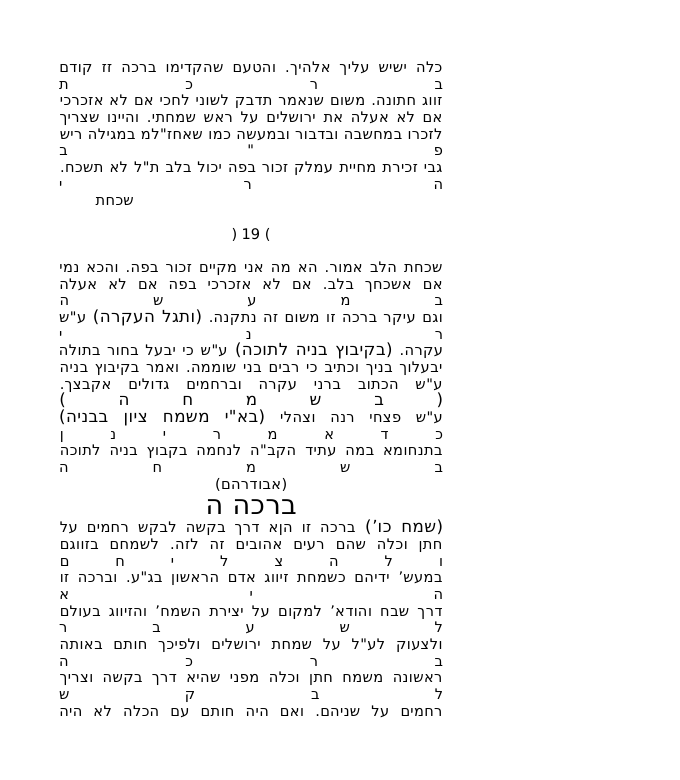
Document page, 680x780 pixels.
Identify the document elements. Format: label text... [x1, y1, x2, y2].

text אם אשכחך בלב. אם לא אזכרכי בפה אם לא אעלה במעשה [59, 276, 443, 309]
text לזכרו במחשבה ובדבור ובמעשה כמו שאחז"למ במגילה ריש פ"ב [59, 126, 443, 159]
text דרך שבח והודא’ למקום על יצירת השמח’ והזיווג בעולם לשעבר [59, 603, 443, 636]
text (שמח כו’) ברכה זו הןא דרך בקשה לבקש רחמים על [59, 519, 443, 536]
text עקרה. (בקיבוץ בניה לתוכה) ע"ש כי יבעל בחור בתולה [59, 342, 443, 359]
text שכחת [59, 192, 443, 209]
text שכחת הלב אמור. הא מה אני מקיים זכור בפה. והכא נמי [59, 259, 443, 276]
text ) 19 ( [59, 226, 443, 242]
text רחמים על שניהם. ואם היה חותם עם הכלה לא היה [59, 703, 443, 719]
text במעש’ ידיהם כשמחת זיווג אדם הראשון בג"ע. וברכה זו היא [59, 569, 443, 603]
text יבעלוך בניך וכתיב כי רבים בני שוממה. ואמר בקיבוץ בניה [59, 359, 443, 376]
text זווג חתונה. משום שנאמר תדבק לשוני לחכי אם לא אזכרכי [59, 92, 443, 109]
text וגם עיקר ברכה זו משום זה נתקנה. (ותגל העקרה) ע"ש רני [59, 309, 443, 342]
text ע"ש פצחי רנה וצהלי (בא"י משמח ציון בבניה) כדאמרינן [59, 409, 443, 442]
text גבי זכירת מחיית עמלק זכור בפה יכול בלב ת"ל לא תשכח. הרי [59, 159, 443, 192]
text חתן וכלה שהם רעים אהובים זה לזה. לשמחם בזווגם ולהצליחם [59, 536, 443, 569]
text אם לא אעלה את ירושלים על ראש שמחתי. והיינו שצריך [59, 109, 443, 126]
text כלה ישיש עליך אלהיך. והטעם שהקדימו ברכה זז קודם ברכת [59, 59, 443, 92]
text ולצעוק לע"ל על שמחת ירושלים ולפיכך חותם באותה ברכה [59, 636, 443, 669]
text ברכה ה [59, 492, 443, 519]
text ראשונה משמח חתן וכלה מפני שהיא דרך בקשה וצריך לבקש [59, 669, 443, 703]
text ע"ש הכתוב ברני עקרה וברחמים גדולים אקבצך. (בשמחה) [59, 376, 443, 409]
text בתנחומא במה עתיד הקב"ה לנחמה בקבוץ בניה לתוכה בשמחה [59, 442, 443, 476]
text (אבודרהם) [59, 476, 443, 492]
